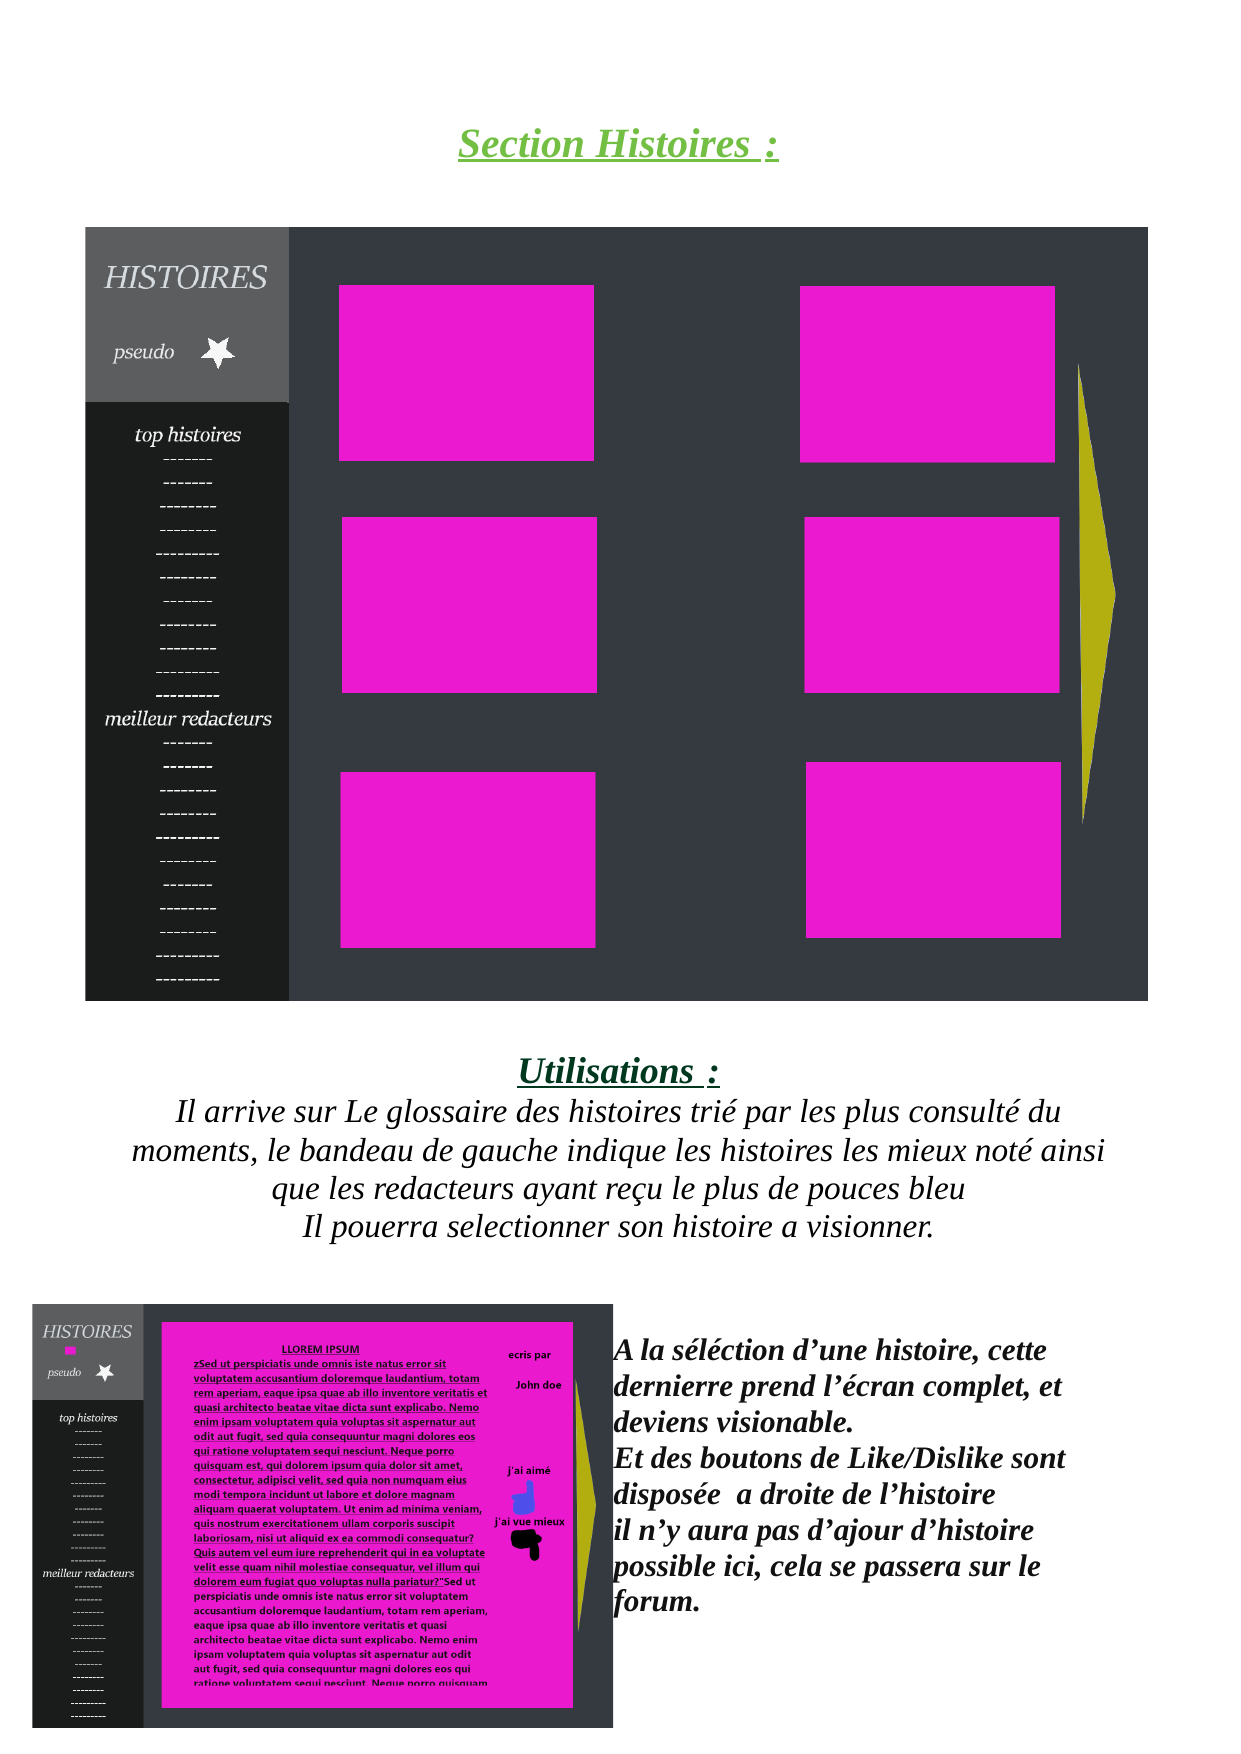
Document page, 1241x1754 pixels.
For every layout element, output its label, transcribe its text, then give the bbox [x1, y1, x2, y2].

picture [32, 1304, 614, 1728]
text A la séléction d’une histoire, cette dernierre prend l’écran complet, et deviens visionable. [614, 1331, 1122, 1439]
text Section Histoires : [118, 118, 1122, 166]
text Il arrive sur Le glossaire des histoires trié par les plus consulté du moments, le bandeau de gauche indique les histoires les mieux noté ainsi que les redacteurs ayant reçu le plus de pouces bleu [118, 1092, 1122, 1207]
text Il pouerra selectionner son histoire a visionner. [118, 1207, 1122, 1245]
text Utilisations : [118, 1048, 1122, 1092]
text Et des boutons de Like/Dislike sont disposée a droite de l’histoire [614, 1439, 1122, 1511]
picture [85, 227, 1148, 1001]
text il n’y aura pas d’ajour d’histoire possible ici, cela se passera sur le forum. [614, 1511, 1122, 1619]
